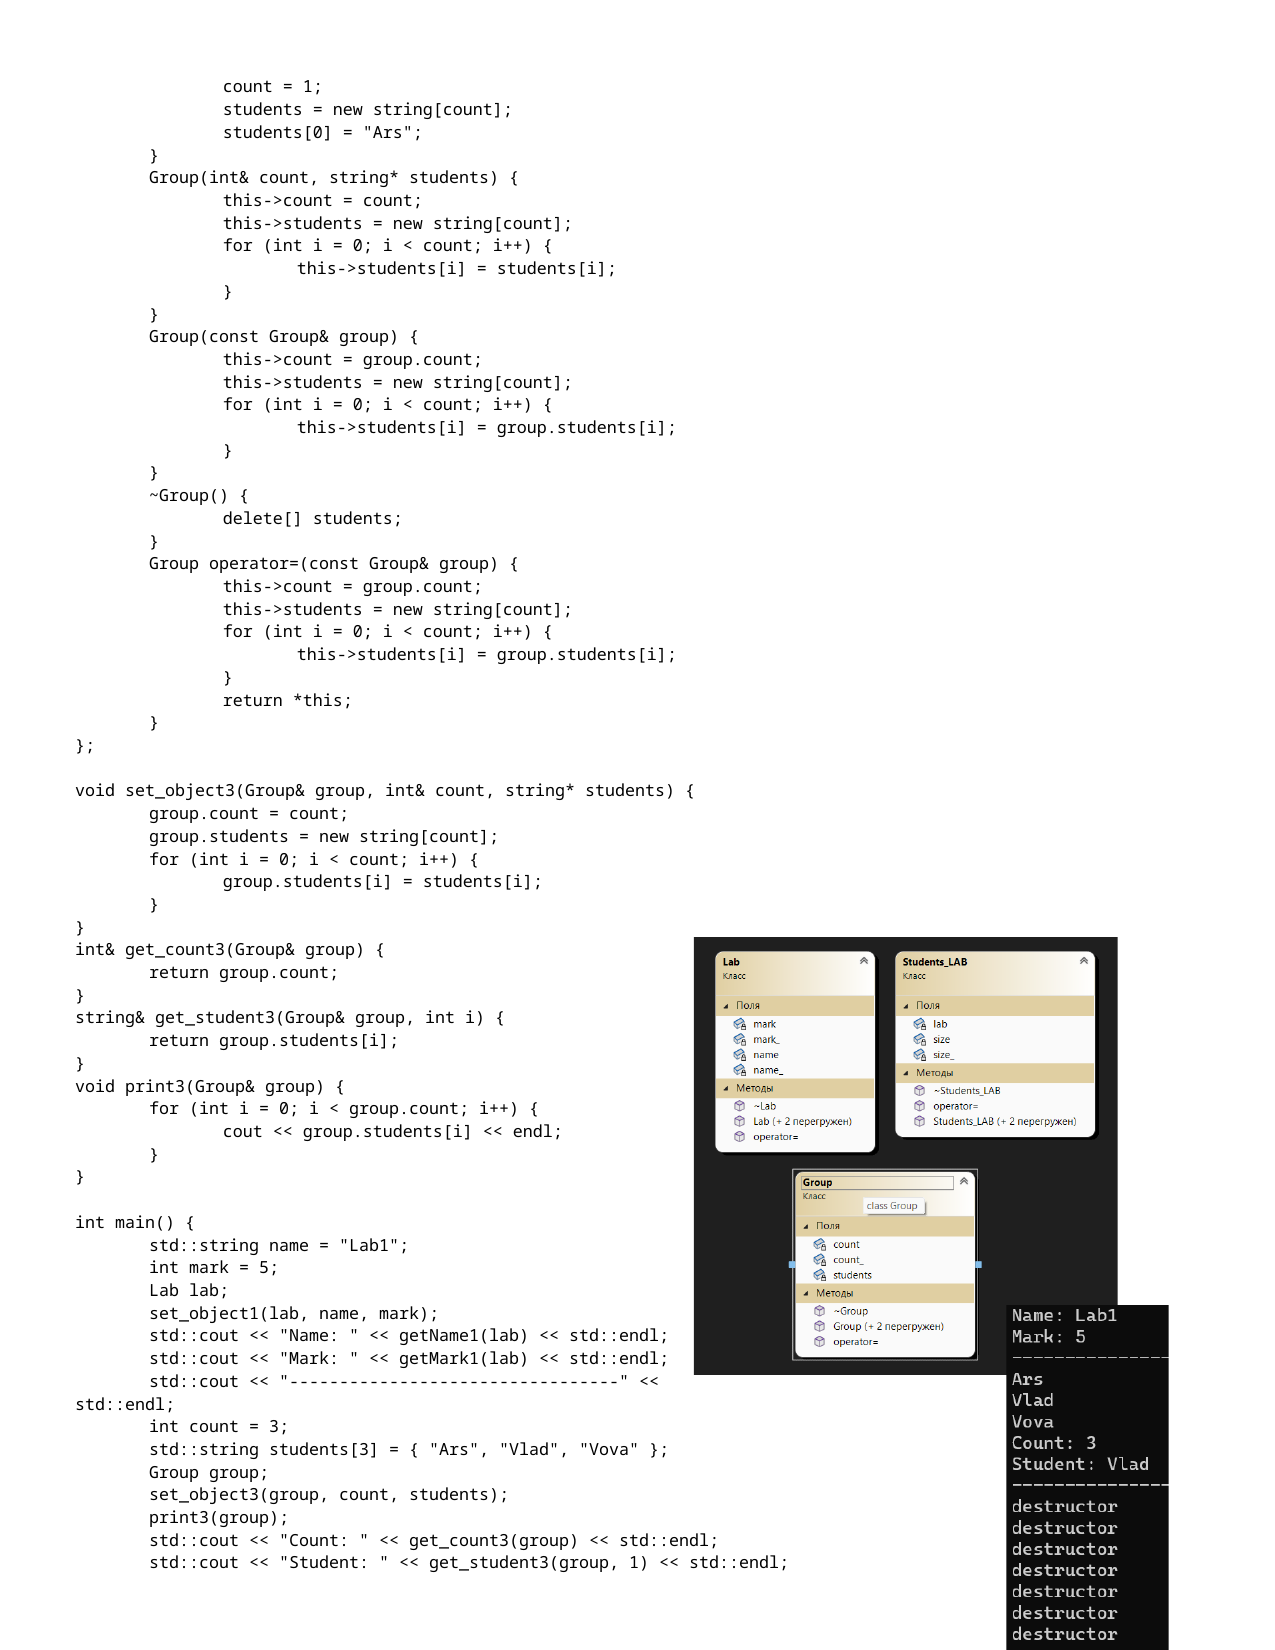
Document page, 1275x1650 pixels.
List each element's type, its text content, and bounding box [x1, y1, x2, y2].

text [1118, 1210, 1200, 1233]
text [1118, 1233, 1200, 1256]
text } [75, 915, 1200, 938]
text void print3(Group& group) { [75, 1074, 693, 1097]
text int mark = 5; [75, 1256, 693, 1278]
text [1118, 1119, 1200, 1142]
text for (int i = 0; i < group.count; i++) { [75, 1097, 693, 1119]
text } [75, 302, 1200, 325]
text Lab lab; [75, 1278, 693, 1301]
text this->students = new string[count]; [75, 597, 1200, 620]
text return group.students[i]; [75, 1029, 693, 1051]
text string& get_student3(Group& group, int i) { [75, 1006, 693, 1029]
text Group group; [75, 1460, 1006, 1483]
text this->students[i] = students[i]; [75, 257, 1200, 279]
text group.students = new string[count]; [75, 824, 1200, 847]
text std::cout << "Student: " << get_student3(group, 1) << std::endl; [75, 1551, 1006, 1574]
text } [75, 1165, 693, 1188]
text } [75, 892, 1200, 915]
text this->count = group.count; [75, 347, 1200, 370]
text std::cout << "Name: " << getName1(lab) << std::endl; [75, 1324, 693, 1347]
text for (int i = 0; i < count; i++) { [75, 620, 1200, 643]
text this->students = new string[count]; [75, 370, 1200, 393]
text } [75, 665, 1200, 688]
text this->students[i] = group.students[i]; [75, 643, 1200, 665]
text } [75, 438, 1200, 461]
text delete[] students; [75, 506, 1200, 529]
text [1169, 1415, 1200, 1437]
text [1118, 938, 1200, 961]
text [1118, 983, 1200, 1006]
text Group operator=(const Group& group) { [75, 552, 1200, 574]
text this->students[i] = group.students[i]; [75, 416, 1200, 438]
text [1118, 1256, 1200, 1278]
text return group.count; [75, 961, 693, 983]
text [1169, 1369, 1200, 1415]
text Group(int& count, string* students) { [75, 166, 1200, 188]
text count = 1; [75, 75, 1200, 98]
text this->students = new string[count]; [75, 211, 1200, 234]
text std::cout << "---------------------------------" << std::endl; [75, 1369, 1006, 1415]
text [1118, 1165, 1200, 1188]
text [1118, 1301, 1200, 1324]
text for (int i = 0; i < count; i++) { [75, 393, 1200, 416]
text } [75, 1051, 693, 1074]
text std::cout << "Count: " << get_count3(group) << std::endl; [75, 1528, 1006, 1551]
text std::string name = "Lab1"; [75, 1233, 693, 1256]
text students[0] = "Ars"; [75, 120, 1200, 143]
text [1118, 1278, 1200, 1301]
text ~Group() { [75, 484, 1200, 506]
text cout << group.students[i] << endl; [75, 1119, 693, 1142]
text [1118, 961, 1200, 983]
text } [75, 143, 1200, 166]
text set_object1(lab, name, mark); [75, 1301, 693, 1324]
text [1118, 1074, 1200, 1097]
text [1169, 1506, 1200, 1528]
text } [75, 279, 1200, 302]
text }; [75, 733, 1200, 756]
text } [75, 711, 1200, 733]
text int main() { [75, 1210, 693, 1233]
text this->count = group.count; [75, 574, 1200, 597]
text std::cout << "Mark: " << getMark1(lab) << std::endl; [75, 1347, 693, 1369]
text void set_object3(Group& group, int& count, string* students) { [75, 779, 1200, 802]
text for (int i = 0; i < count; i++) { [75, 234, 1200, 257]
text this->count = count; [75, 188, 1200, 211]
text int count = 3; [75, 1415, 1006, 1437]
text int& get_count3(Group& group) { [75, 938, 693, 961]
text [1118, 1029, 1200, 1051]
text return *this; [75, 688, 1200, 711]
text } [75, 529, 1200, 552]
text [1118, 1142, 1200, 1165]
text } [75, 1142, 693, 1165]
text group.students[i] = students[i]; [75, 870, 1200, 892]
text for (int i = 0; i < count; i++) { [75, 847, 1200, 870]
text students = new string[count]; [75, 98, 1200, 120]
text print3(group); [75, 1506, 1006, 1528]
text group.count = count; [75, 802, 1200, 824]
text [1118, 1051, 1200, 1074]
text [1118, 1006, 1200, 1029]
text } [75, 983, 693, 1006]
text [1118, 1097, 1200, 1119]
text [1169, 1460, 1200, 1483]
text set_object3(group, count, students); [75, 1483, 1006, 1506]
text } [75, 461, 1200, 484]
text Group(const Group& group) { [75, 325, 1200, 347]
text std::string students[3] = { "Ars", "Vlad", "Vova" }; [75, 1437, 1006, 1460]
